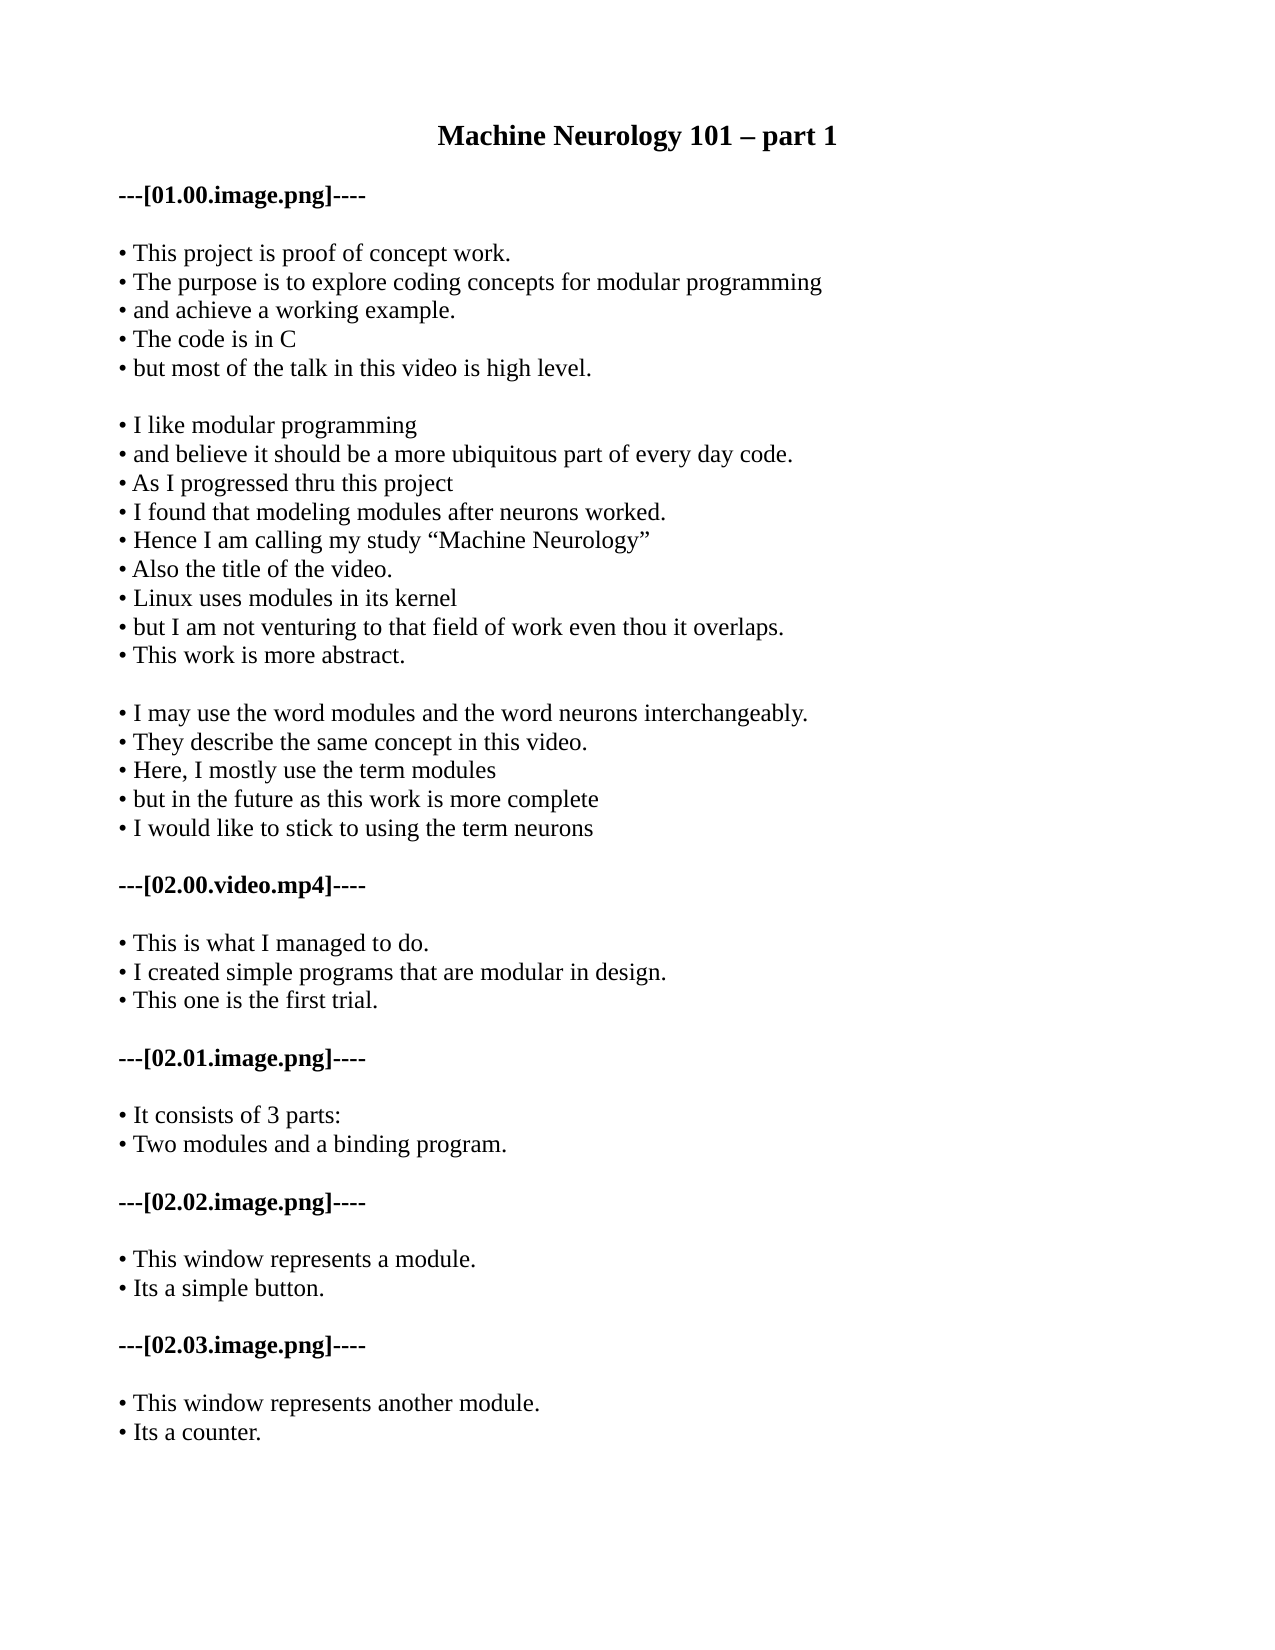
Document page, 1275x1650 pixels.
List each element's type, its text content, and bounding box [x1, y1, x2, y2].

text • but in the future as this work is more complete [118, 784, 1157, 813]
text ---[02.03.image.png]---- [118, 1330, 1157, 1359]
text • As I progressed thru this project [118, 468, 1157, 497]
text Machine Neurology 101 – part 1 [118, 118, 1157, 152]
text • and achieve a working example. [118, 295, 1157, 324]
text • but I am not venturing to that field of work even thou it overlaps. [118, 612, 1157, 640]
text • This window represents a module. [118, 1244, 1157, 1273]
text • Its a counter. [118, 1417, 1157, 1445]
text • The code is in C [118, 324, 1157, 353]
text • Linux uses modules in its kernel [118, 583, 1157, 612]
text • Its a simple button. [118, 1273, 1157, 1302]
text • Here, I mostly use the term modules [118, 755, 1157, 784]
text ---[02.01.image.png]---- [118, 1043, 1157, 1072]
text • They describe the same concept in this video. [118, 727, 1157, 755]
text • I may use the word modules and the word neurons interchangeably. [118, 698, 1157, 727]
text • I found that modeling modules after neurons worked. [118, 497, 1157, 525]
text ---[01.00.image.png]---- [118, 180, 1157, 209]
text • It consists of 3 parts: [118, 1100, 1157, 1129]
text • This project is proof of concept work. [118, 238, 1157, 267]
text • I like modular programming [118, 410, 1157, 439]
text • but most of the talk in this video is high level. [118, 353, 1157, 382]
text • and believe it should be a more ubiquitous part of every day code. [118, 439, 1157, 468]
text • This work is more abstract. [118, 640, 1157, 669]
text • This is what I managed to do. [118, 928, 1157, 957]
text • This window represents another module. [118, 1388, 1157, 1417]
text • Also the title of the video. [118, 554, 1157, 583]
text • I would like to stick to using the term neurons [118, 813, 1157, 842]
text • Two modules and a binding program. [118, 1129, 1157, 1158]
text • I created simple programs that are modular in design. [118, 957, 1157, 985]
text • Hence I am calling my study “Machine Neurology” [118, 525, 1157, 554]
text ---[02.02.image.png]---- [118, 1187, 1157, 1215]
text • This one is the first trial. [118, 985, 1157, 1014]
text ---[02.00.video.mp4]---- [118, 870, 1157, 899]
text • The purpose is to explore coding concepts for modular programming [118, 267, 1157, 295]
